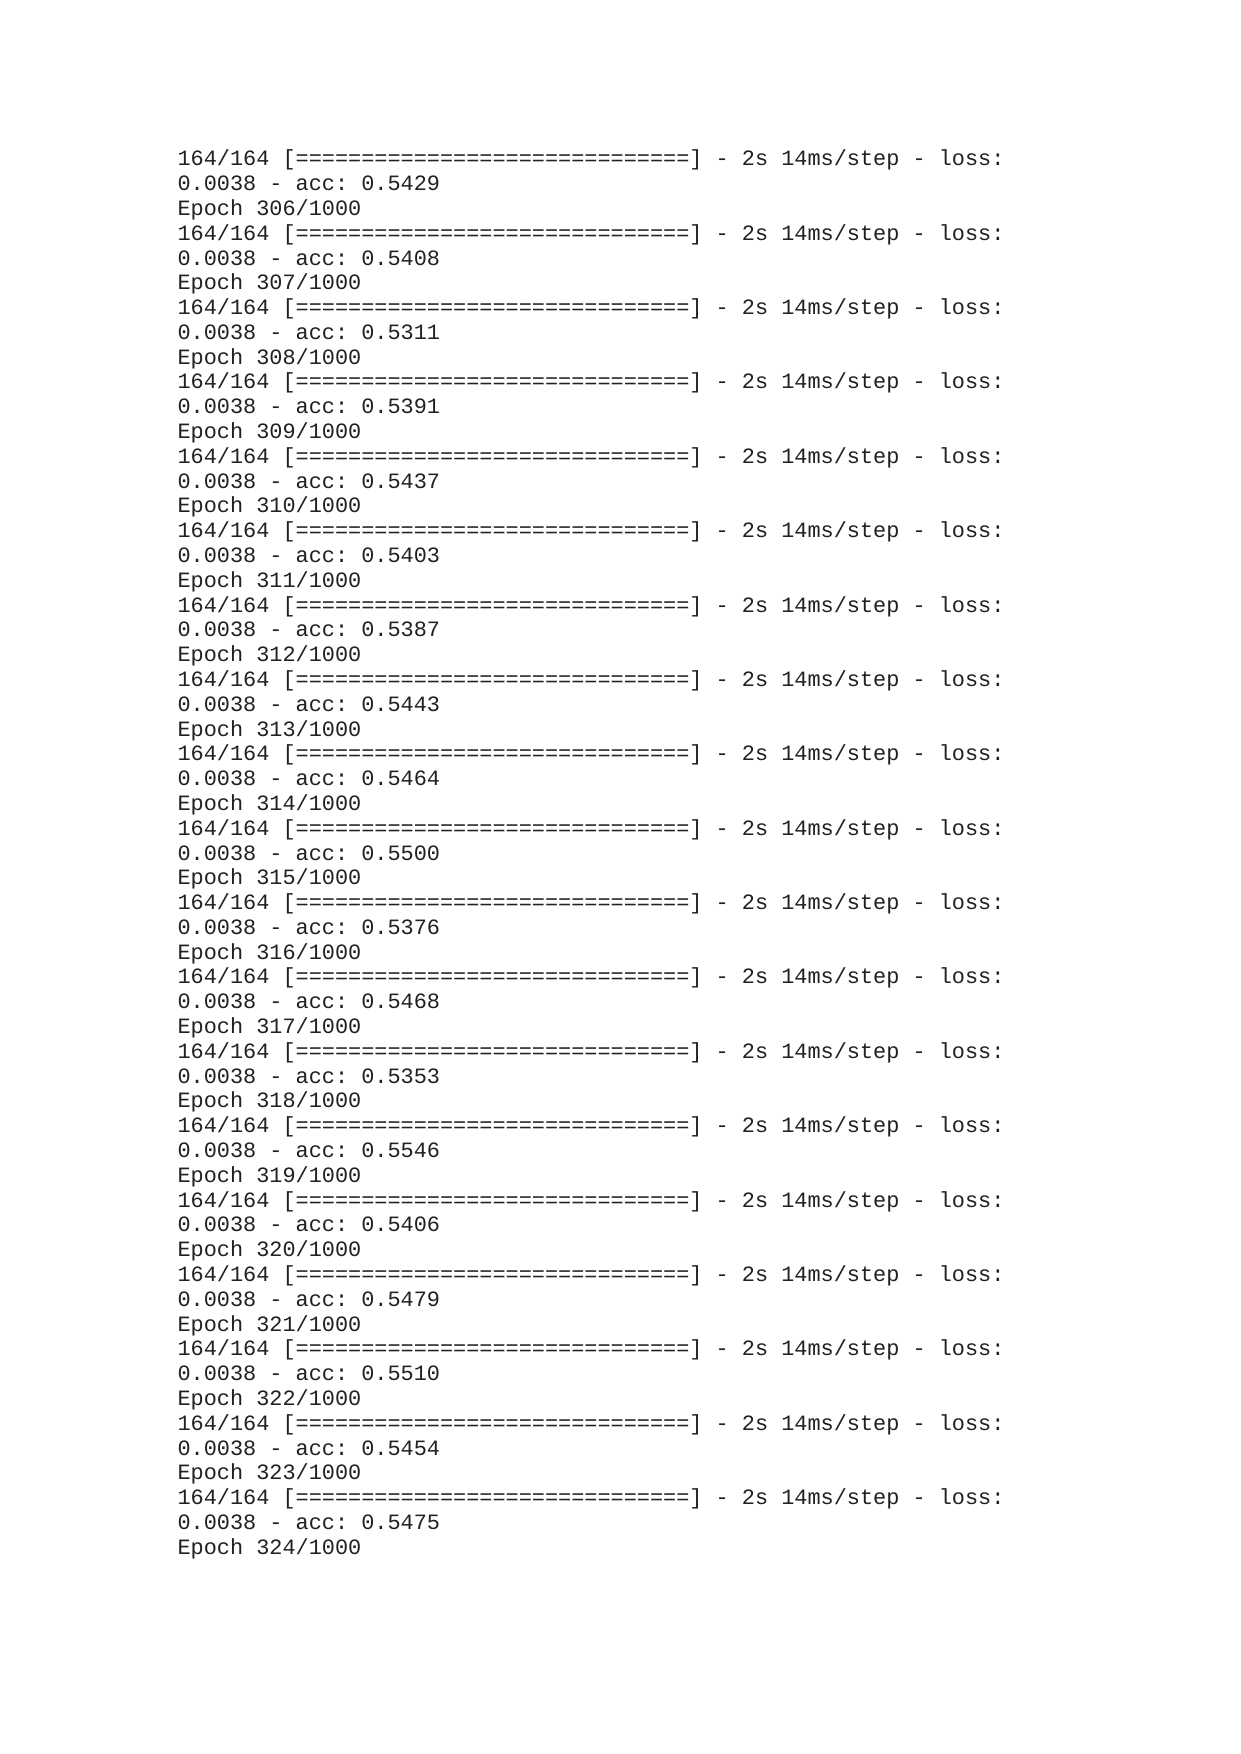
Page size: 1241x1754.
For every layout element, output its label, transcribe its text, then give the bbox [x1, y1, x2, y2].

text Epoch 313/1000 [177, 718, 1063, 743]
text Epoch 311/1000 [177, 569, 1063, 594]
text 164/164 [==============================] - 2s 14ms/step - loss: 0.0038 - acc: 0.5408 [177, 222, 1063, 272]
text Epoch 324/1000 [177, 1536, 1063, 1561]
text Epoch 321/1000 [177, 1313, 1063, 1338]
text 164/164 [==============================] - 2s 14ms/step - loss: 0.0038 - acc: 0.5376 [177, 891, 1063, 941]
text Epoch 322/1000 [177, 1387, 1063, 1412]
text 164/164 [==============================] - 2s 14ms/step - loss: 0.0038 - acc: 0.5406 [177, 1189, 1063, 1238]
text Epoch 308/1000 [177, 346, 1063, 371]
text 164/164 [==============================] - 2s 14ms/step - loss: 0.0038 - acc: 0.5546 [177, 1114, 1063, 1164]
text 164/164 [==============================] - 2s 14ms/step - loss: 0.0038 - acc: 0.5443 [177, 668, 1063, 718]
text Epoch 307/1000 [177, 272, 1063, 296]
text Epoch 314/1000 [177, 792, 1063, 817]
text Epoch 323/1000 [177, 1462, 1063, 1486]
text 164/164 [==============================] - 2s 14ms/step - loss: 0.0038 - acc: 0.5510 [177, 1338, 1063, 1387]
text 164/164 [==============================] - 2s 14ms/step - loss: 0.0038 - acc: 0.5468 [177, 966, 1063, 1015]
text 164/164 [==============================] - 2s 14ms/step - loss: 0.0038 - acc: 0.5464 [177, 743, 1063, 792]
text 164/164 [==============================] - 2s 14ms/step - loss: 0.0038 - acc: 0.5475 [177, 1486, 1063, 1536]
text 164/164 [==============================] - 2s 14ms/step - loss: 0.0038 - acc: 0.5437 [177, 445, 1063, 495]
text Epoch 310/1000 [177, 495, 1063, 519]
text 164/164 [==============================] - 2s 14ms/step - loss: 0.0038 - acc: 0.5454 [177, 1412, 1063, 1462]
text Epoch 315/1000 [177, 867, 1063, 891]
text 164/164 [==============================] - 2s 14ms/step - loss: 0.0038 - acc: 0.5391 [177, 371, 1063, 420]
text Epoch 316/1000 [177, 941, 1063, 966]
text 164/164 [==============================] - 2s 14ms/step - loss: 0.0038 - acc: 0.5479 [177, 1263, 1063, 1313]
text 164/164 [==============================] - 2s 14ms/step - loss: 0.0038 - acc: 0.5387 [177, 594, 1063, 643]
text 164/164 [==============================] - 2s 14ms/step - loss: 0.0038 - acc: 0.5429 [177, 148, 1063, 197]
text Epoch 309/1000 [177, 420, 1063, 445]
text Epoch 320/1000 [177, 1238, 1063, 1263]
text Epoch 317/1000 [177, 1015, 1063, 1040]
text 164/164 [==============================] - 2s 14ms/step - loss: 0.0038 - acc: 0.5353 [177, 1040, 1063, 1090]
text 164/164 [==============================] - 2s 14ms/step - loss: 0.0038 - acc: 0.5311 [177, 296, 1063, 346]
text 164/164 [==============================] - 2s 14ms/step - loss: 0.0038 - acc: 0.5403 [177, 519, 1063, 569]
text Epoch 318/1000 [177, 1090, 1063, 1114]
text Epoch 319/1000 [177, 1164, 1063, 1189]
text 164/164 [==============================] - 2s 14ms/step - loss: 0.0038 - acc: 0.5500 [177, 817, 1063, 867]
text Epoch 306/1000 [177, 197, 1063, 222]
text Epoch 312/1000 [177, 643, 1063, 668]
